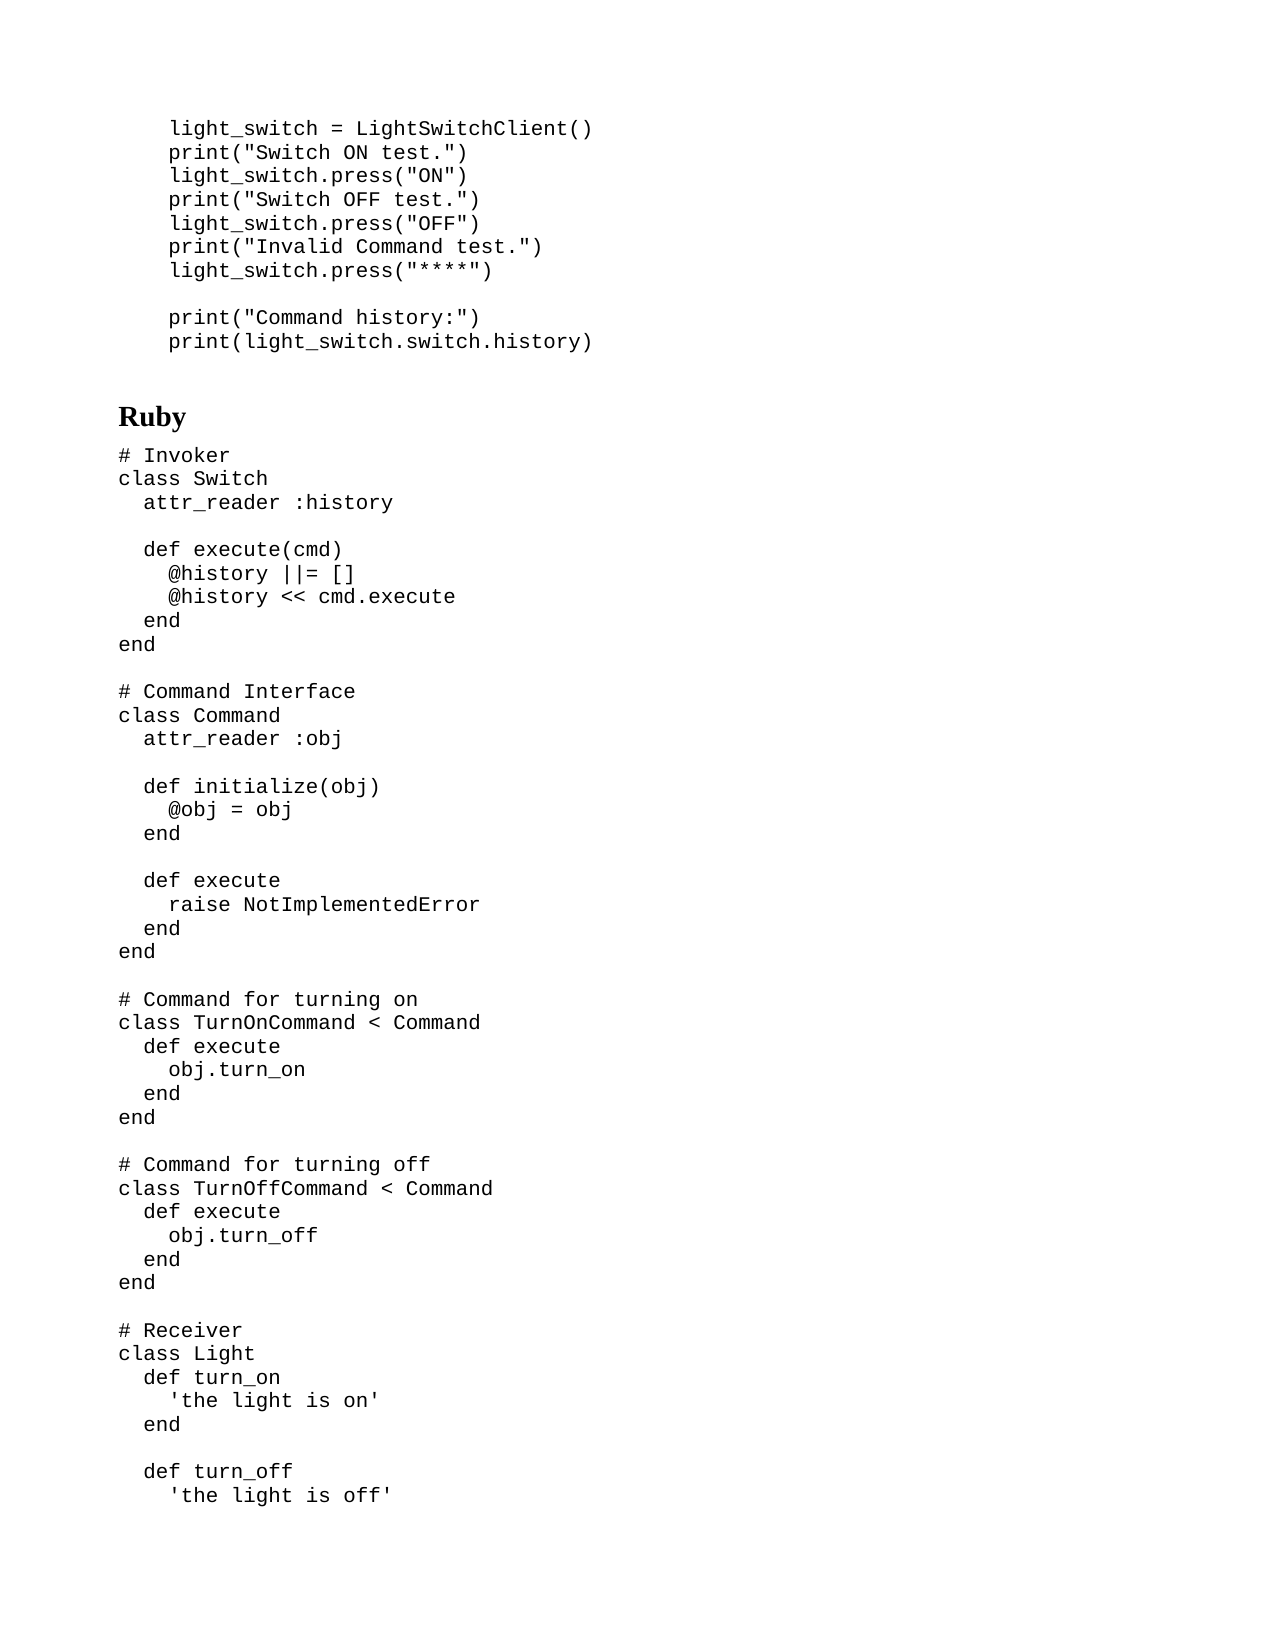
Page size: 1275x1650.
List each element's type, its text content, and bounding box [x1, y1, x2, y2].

text end [118, 610, 1157, 634]
text end [118, 1083, 1157, 1107]
text end [118, 1107, 1157, 1130]
text class Light [118, 1343, 1157, 1367]
text end [118, 941, 1157, 965]
text light_switch.press("ON") [118, 165, 1157, 189]
text light_switch.press("****") [118, 260, 1157, 284]
text end [118, 634, 1157, 657]
text print("Command history:") [118, 307, 1157, 331]
text class TurnOffCommand < Command [118, 1178, 1157, 1201]
text class Command [118, 705, 1157, 728]
text raise NotImplementedError [118, 894, 1157, 918]
text obj.turn_off [118, 1225, 1157, 1249]
text # Command for turning off [118, 1154, 1157, 1178]
text def turn_on [118, 1367, 1157, 1391]
text @history << cmd.execute [118, 587, 1157, 610]
text end [118, 1272, 1157, 1296]
text # Command Interface [118, 681, 1157, 705]
text obj.turn_on [118, 1059, 1157, 1083]
text attr_reader :history [118, 492, 1157, 516]
text light_switch = LightSwitchClient() [118, 118, 1157, 142]
text @obj = obj [118, 799, 1157, 823]
text def initialize(obj) [118, 776, 1157, 799]
text attr_reader :obj [118, 728, 1157, 752]
text 'the light is on' [118, 1391, 1157, 1414]
text print("Switch ON test.") [118, 142, 1157, 165]
text end [118, 918, 1157, 941]
text end [118, 823, 1157, 847]
text print("Invalid Command test.") [118, 236, 1157, 260]
text class Switch [118, 468, 1157, 492]
subtitle Ruby [118, 399, 1157, 432]
text def execute(cmd) [118, 539, 1157, 563]
text # Invoker [118, 445, 1157, 468]
text @history ||= [] [118, 563, 1157, 587]
text # Receiver [118, 1319, 1157, 1343]
text 'the light is off' [118, 1485, 1157, 1509]
text def execute [118, 870, 1157, 894]
text # Command for turning on [118, 988, 1157, 1012]
text def turn_off [118, 1461, 1157, 1485]
text class TurnOnCommand < Command [118, 1012, 1157, 1036]
text end [118, 1249, 1157, 1272]
text def execute [118, 1036, 1157, 1059]
text def execute [118, 1201, 1157, 1225]
text light_switch.press("OFF") [118, 213, 1157, 236]
text end [118, 1414, 1157, 1438]
text print("Switch OFF test.") [118, 189, 1157, 213]
text print(light_switch.switch.history) [118, 331, 1157, 354]
